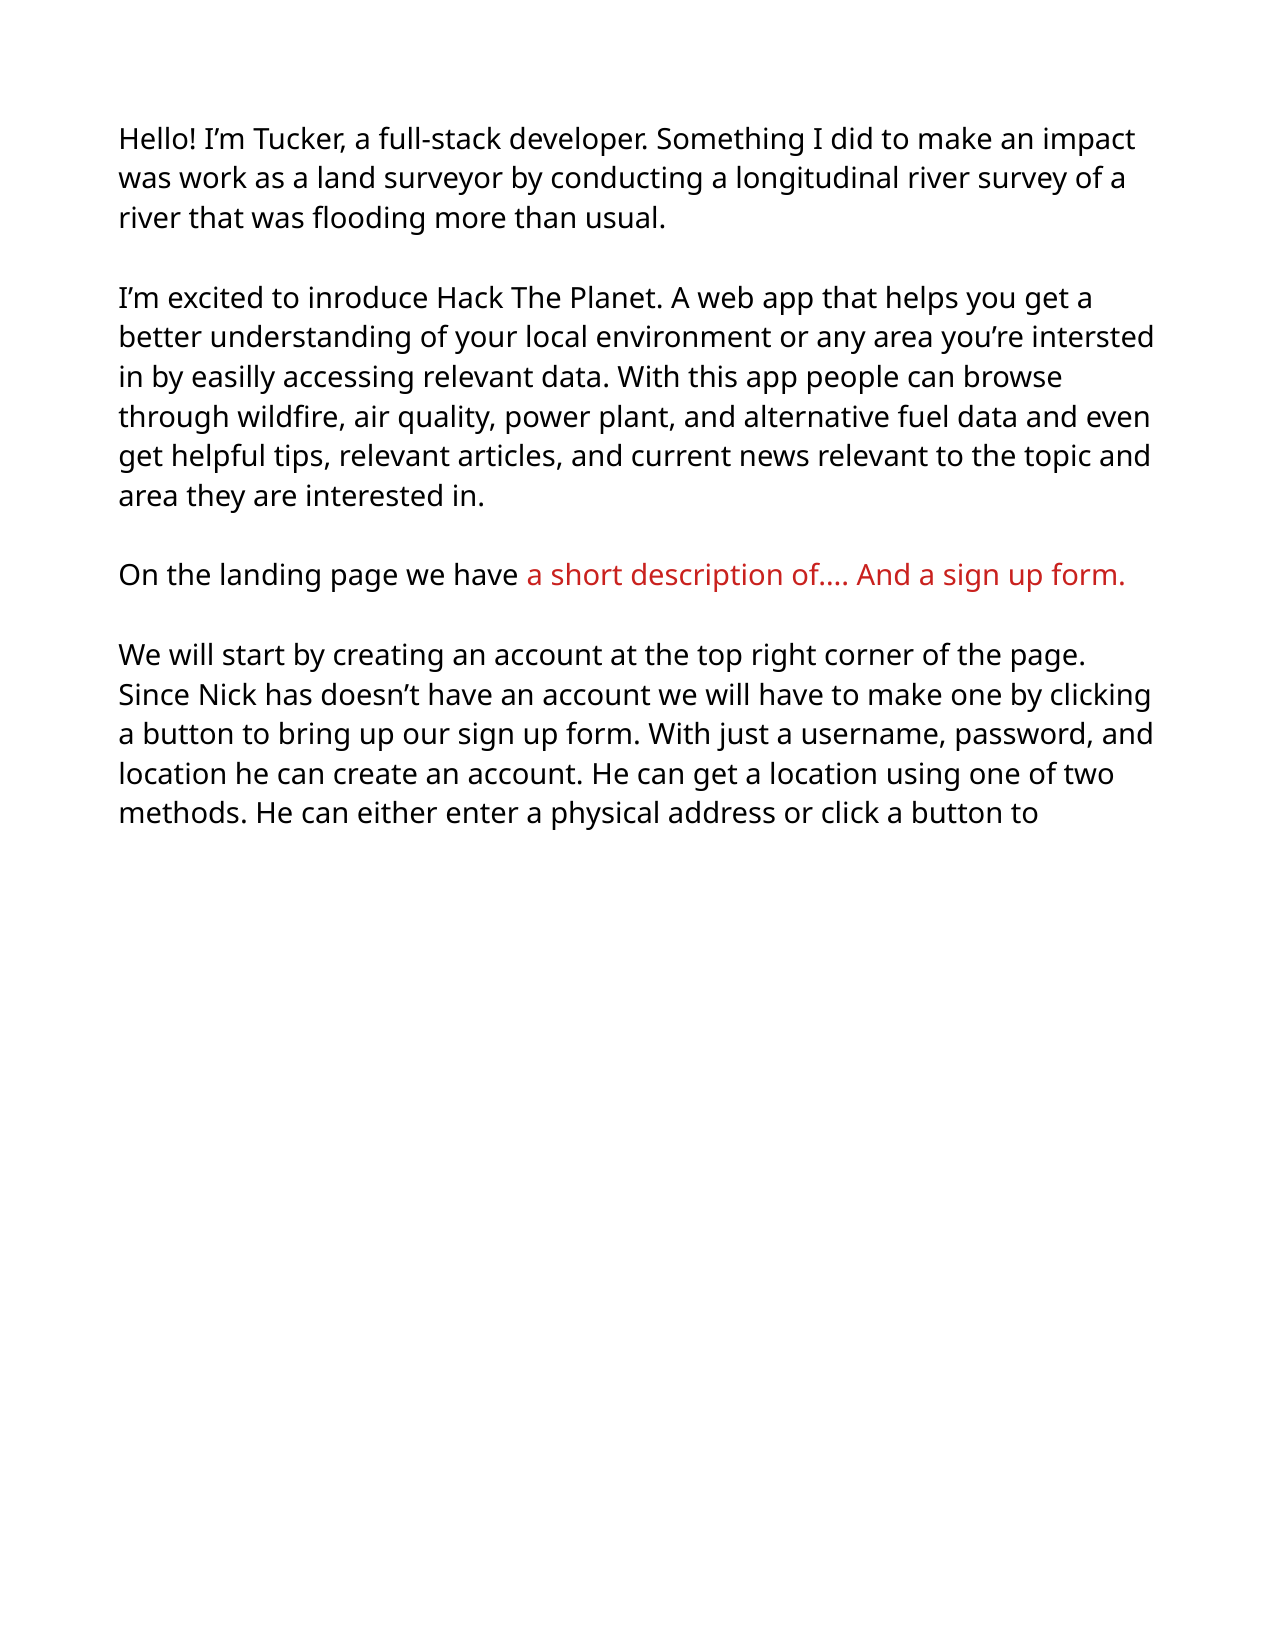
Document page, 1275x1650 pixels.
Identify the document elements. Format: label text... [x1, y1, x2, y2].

text We will start by creating an account at the top right corner of the page. Since Nick has doesn’t have an account we will have to make one by clicking a button to bring up our sign up form. With just a username, password, and location he can create an account. He can get a location using one of two methods. He can either enter a physical address or click a button to [118, 634, 1157, 832]
text On the landing page we have a short description of…. And a sign up form. [118, 555, 1157, 594]
text I’m excited to inroduce Hack The Planet. A web app that helps you get a better understanding of your local environment or any area you’re intersted in by easilly accessing relevant data. With this app people can browse through wildfire, air quality, power plant, and alternative fuel data and even get helpful tips, relevant articles, and current news relevant to the topic and area they are interested in. [118, 277, 1157, 515]
text Hello! I’m Tucker, a full-stack developer. Something I did to make an impact was work as a land surveyor by conducting a longitudinal river survey of a river that was flooding more than usual. [118, 118, 1157, 237]
